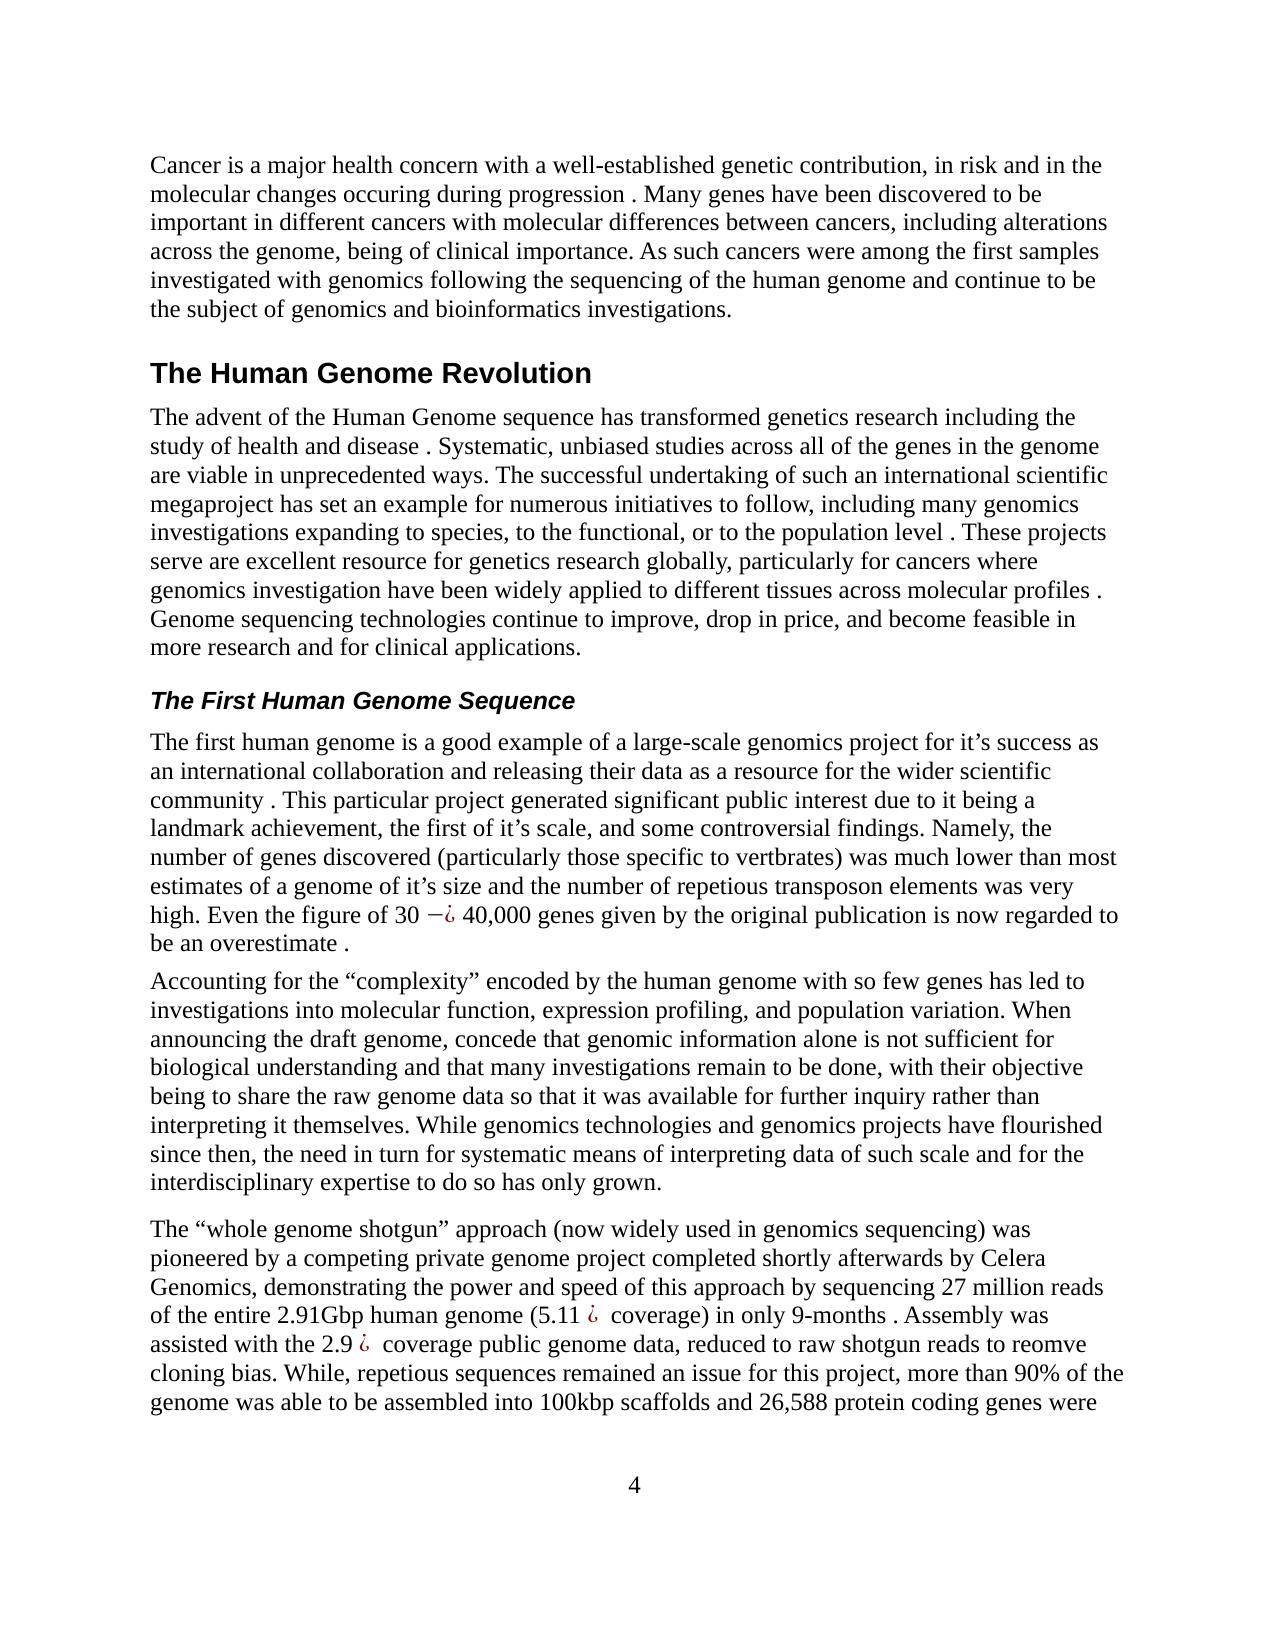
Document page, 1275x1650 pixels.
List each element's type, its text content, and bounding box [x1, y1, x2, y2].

text Cancer is a major health concern with a well-established genetic contribution, in risk and in the molecular changes occuring during progression . Many genes have been discovered to be important in different cancers with molecular differences between cancers, including alterations across the genome, being of clinical importance. As such cancers were among the first samples investigated with genomics following the sequencing of the human genome and continue to be the subject of genomics and bioinformatics investigations. [150, 150, 1125, 322]
subtitle The Human Genome Revolution [150, 356, 1125, 390]
subtitle The First Human Genome Sequence [150, 686, 1125, 715]
text The “whole genome shotgun” approach (now widely used in genomics sequencing) was pioneered by a competing private genome project completed shortly afterwards by Celera Genomics, demonstrating the power and speed of this approach by sequencing 27 million reads of the entire 2.91Gbp human genome (5.11 coverage) in only 9-months . Assembly was assisted with the 2.9 coverage public genome data, reduced to raw shotgun reads to reomve cloning bias. While, repetious sequences remained an issue for this project, more than 90% of the genome was able to be assembled into 100kbp scaffolds and 26,588 protein coding genes were [150, 1214, 1125, 1415]
text Accounting for the “complexity” encoded by the human genome with so few genes has led to investigations into molecular function, expression profiling, and population variation. When announcing the draft genome, concede that genomic information alone is not sufficient for biological understanding and that many investigations remain to be done, with their objective being to share the raw genome data so that it was available for further inquiry rather than interpreting it themselves. While genomics technologies and genomics projects have flourished since then, the need in turn for systematic means of interpreting data of such scale and for the interdisciplinary expertise to do so has only grown. [150, 966, 1125, 1196]
text The first human genome is a good example of a large-scale genomics project for it’s success as an international collaboration and releasing their data as a resource for the wider scientific community . This particular project generated significant public interest due to it being a landmark achievement, the first of it’s scale, and some controversial findings. Namely, the number of genes discovered (particularly those specific to vertbrates) was much lower than most estimates of a genome of it’s size and the number of repetious transposon elements was very high. Even the figure of 3040,000 genes given by the original publication is now regarded to be an overestimate . [150, 727, 1125, 957]
text The advent of the Human Genome sequence has transformed genetics research including the study of health and disease . Systematic, unbiased studies across all of the genes in the genome are viable in unprecedented ways. The successful undertaking of such an international scientific megaproject has set an example for numerous initiatives to follow, including many genomics investigations expanding to species, to the functional, or to the population level . These projects serve are excellent resource for genetics research globally, particularly for cancers where genomics investigation have been widely applied to different tissues across molecular profiles . Genome sequencing technologies continue to improve, drop in price, and become feasible in more research and for clinical applications. [150, 402, 1125, 661]
